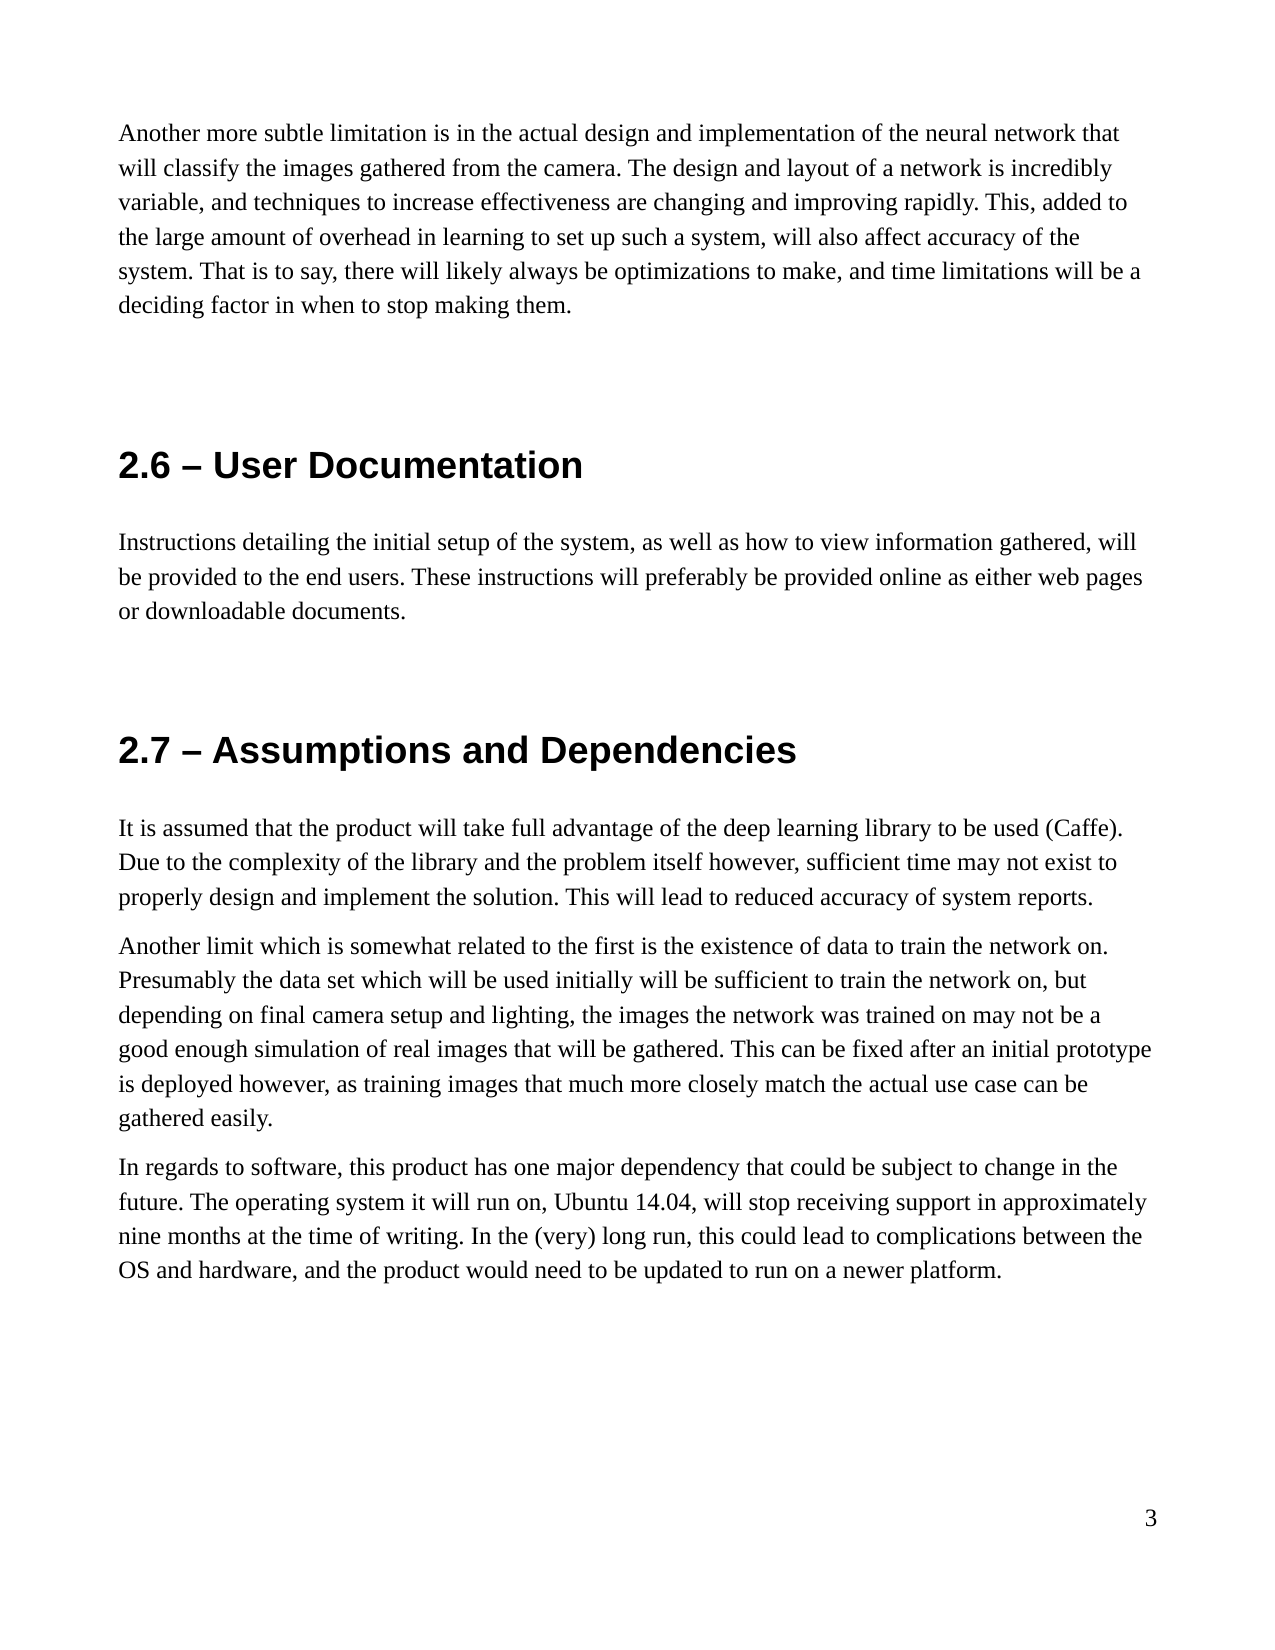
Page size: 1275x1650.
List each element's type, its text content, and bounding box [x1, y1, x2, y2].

text Another more subtle limitation is in the actual design and implementation of the neural network that will classify the images gathered from the camera. The design and layout of a network is incredibly variable, and techniques to increase effectiveness are changing and improving rapidly. This, added to the large amount of overhead in learning to set up such a system, will also affect accuracy of the system. That is to say, there will likely always be optimizations to make, and time limitations will be a deciding factor in when to stop making them. [118, 118, 1157, 319]
text Another limit which is somewhat related to the first is the existence of data to train the network on. Presumably the data set which will be used initially will be sufficient to train the network on, but depending on final camera setup and lighting, the images the network was trained on may not be a good enough simulation of real images that will be gathered. This can be fixed after an initial prototype is deployed however, as training images that much more closely match the actual use case can be gathered easily. [118, 931, 1157, 1132]
text Instructions detailing the initial setup of the system, as well as how to view information gathered, will be provided to the end users. These instructions will preferably be provided online as either web pages or downloadable documents. [118, 527, 1157, 625]
subtitle 2.7 – Assumptions and Dependencies [118, 728, 1157, 771]
subtitle 2.6 – User Documentation [118, 442, 1157, 486]
text It is assumed that the product will take full advantage of the deep learning library to be used (Caffe). Due to the complexity of the library and the problem itself however, sufficient time may not exist to properly design and implement the solution. This will lead to reduced accuracy of system reports. [118, 813, 1157, 910]
text In regards to software, this product has one major dependency that could be subject to change in the future. The operating system it will run on, Ubuntu 14.04, will stop receiving support in approximately nine months at the time of writing. In the (very) long run, this could lead to complications between the OS and hardware, and the product would need to be updated to run on a newer platform. [118, 1152, 1157, 1284]
